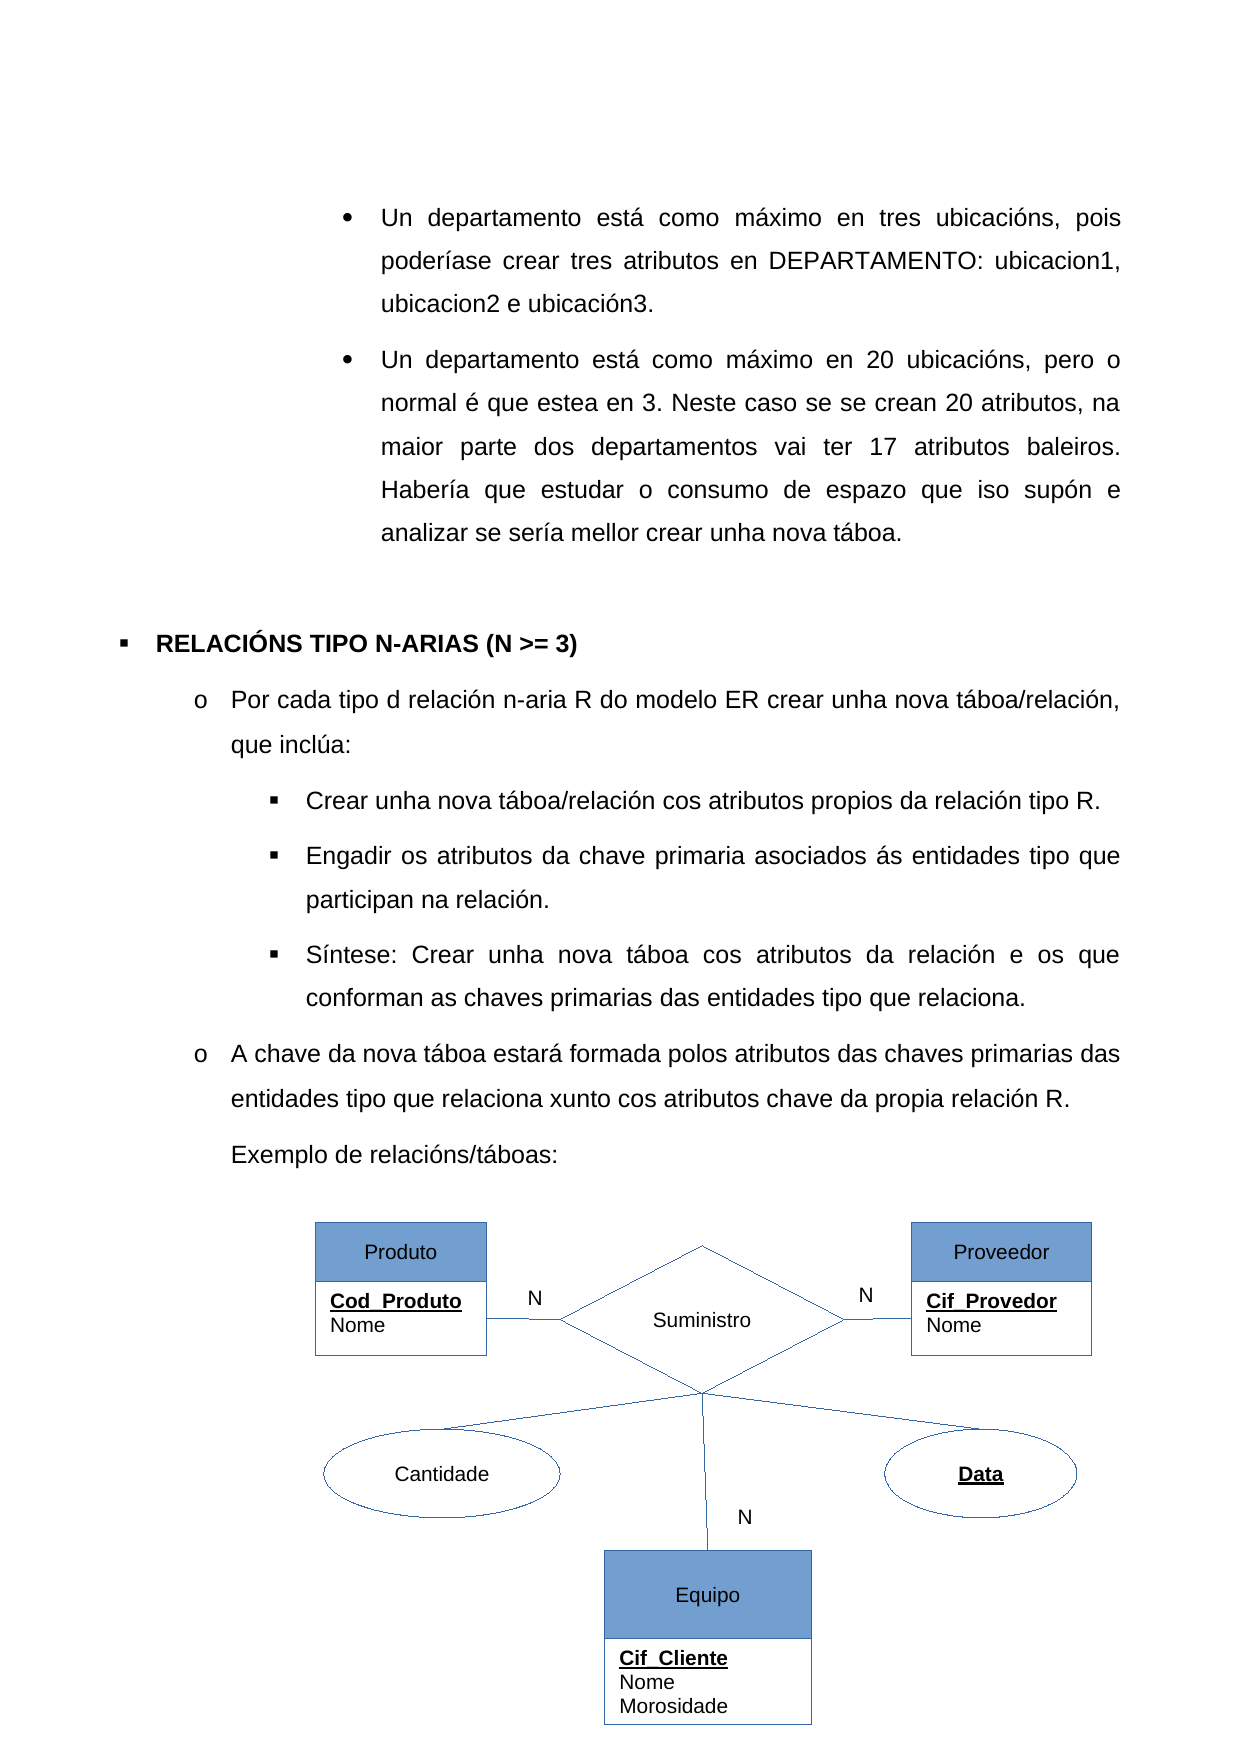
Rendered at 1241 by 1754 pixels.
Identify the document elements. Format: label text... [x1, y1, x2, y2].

list Síntese: Crear unha nova táboa cos atributos da relación e os que conforman as chaves primarias das entidades tipo que relaciona. [268, 940, 1122, 1012]
list Por cada tipo d relación n-aria R do modelo ER crear unha nova táboa/relación, que inclúa: [193, 685, 1122, 759]
list Exemplo de relacións/táboas: [193, 1140, 1122, 1169]
list Crear unha nova táboa/relación cos atributos propios da relación tipo R. [268, 786, 1122, 814]
list Engadir os atributos da chave primaria asociados ás entidades tipo que participan na relación. [268, 841, 1122, 913]
list RELACIÓNS TIPO N-ARIAS (N >= 3) [118, 629, 1122, 658]
list Un departamento está como máximo en tres ubicacións, pois poderíase crear tres atributos en DEPARTAMENTO: ubicacion1, ubicacion2 e ubicación3. [343, 203, 1122, 318]
list Un departamento está como máximo en 20 ubicacións, pero o normal é que estea en 3. Neste caso se se crean 20 atributos, na maior parte dos departamentos vai ter 17 atributos baleiros. Habería que estudar o consumo de espazo que iso supón e analizar se sería mellor crear unha nova táboa. [343, 345, 1122, 546]
list A chave da nova táboa estará formada polos atributos das chaves primarias das entidades tipo que relaciona xunto cos atributos chave da propia relación R. [193, 1039, 1122, 1113]
